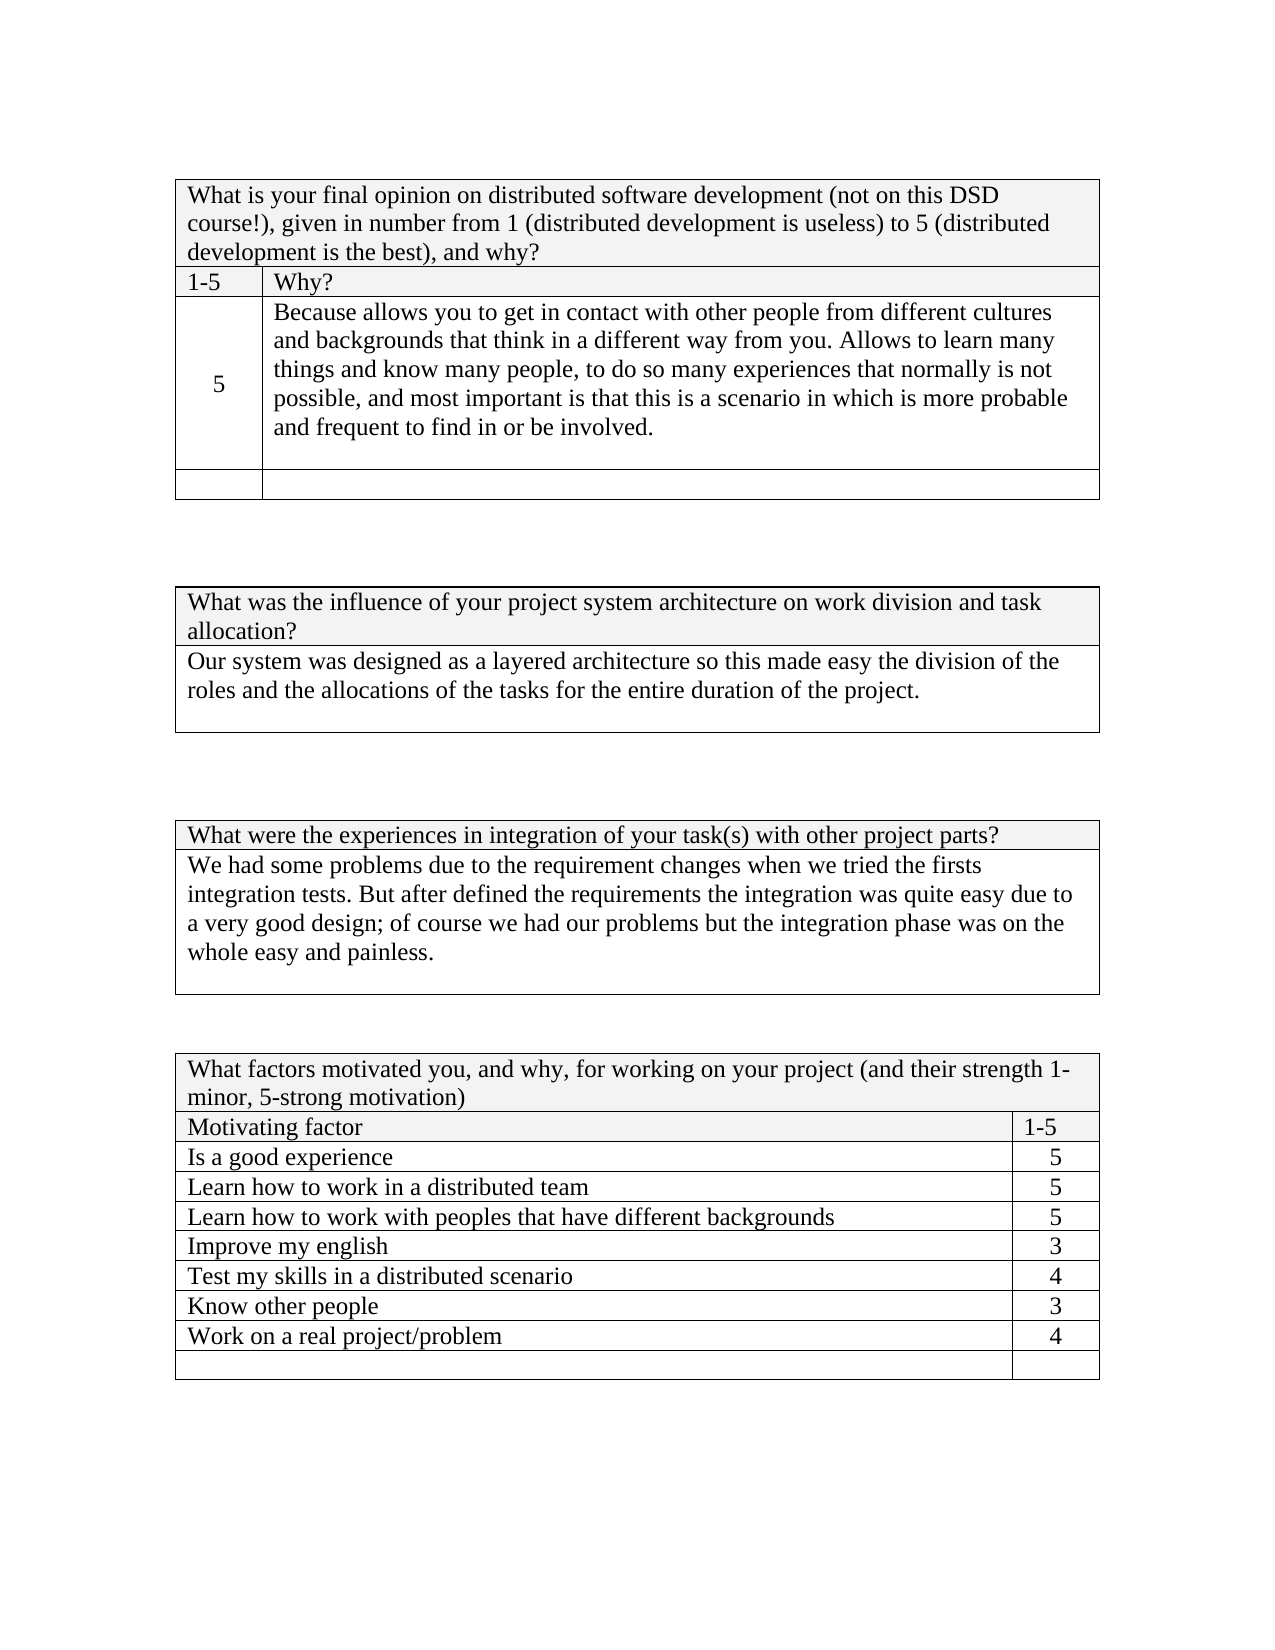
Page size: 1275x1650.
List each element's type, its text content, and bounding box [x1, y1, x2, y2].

table_cell 5 [176, 297, 262, 469]
table_cell [263, 470, 1099, 499]
table_cell Because allows you to get in contact with other people from different cultures and backgrounds that think in a different way from you. Allows to learn many things and know many people, to do so many experiences that normally is not possible, and most important is that this is a scenario in which is more probable and frequent to find in or be involved. [263, 297, 1099, 469]
table_cell 5 [1013, 1172, 1099, 1201]
table_cell 3 [1013, 1231, 1099, 1260]
table_header What were the experiences in integration of your task(s) with other project parts? [176, 821, 1099, 849]
table_cell Work on a real project/problem [176, 1321, 1012, 1349]
table_cell [1013, 1351, 1099, 1379]
table_cell We had some problems due to the requirement changes when we tried the firsts integration tests. But after defined the requirements the integration was quite easy due to a very good design; of course we had our problems but the integration phase was on the whole easy and painless. [176, 850, 1099, 994]
table_cell 1-5 [176, 267, 262, 296]
table_header What is your final opinion on distributed software development (not on this DSD course!), given in number from 1 (distributed development is useless) to 5 (distributed development is the best), and why? [176, 180, 1099, 266]
table_cell Is a good experience [176, 1142, 1012, 1171]
table_cell Learn how to work with peoples that have different backgrounds [176, 1202, 1012, 1230]
table_cell 4 [1013, 1321, 1099, 1349]
table_cell 5 [1013, 1202, 1099, 1230]
table_cell 1-5 [1013, 1112, 1099, 1141]
table_cell Test my skills in a distributed scenario [176, 1261, 1012, 1290]
table_header What factors motivated you, and why, for working on your project (and their strength 1-minor, 5-strong motivation) [176, 1054, 1099, 1111]
table_cell Motivating factor [176, 1112, 1012, 1141]
table_cell Know other people [176, 1291, 1012, 1320]
table_cell Why? [263, 267, 1099, 296]
table_header What was the influence of your project system architecture on work division and task allocation? [176, 588, 1099, 645]
table_cell Our system was designed as a layered architecture so this made easy the division of the roles and the allocations of the tasks for the entire duration of the project. [176, 646, 1099, 732]
table_cell 4 [1013, 1261, 1099, 1290]
table_cell [176, 470, 262, 499]
table_cell Learn how to work in a distributed team [176, 1172, 1012, 1201]
table_cell 3 [1013, 1291, 1099, 1320]
table_cell Improve my english [176, 1231, 1012, 1260]
table_cell 5 [1013, 1142, 1099, 1171]
table_cell [176, 1351, 1012, 1379]
